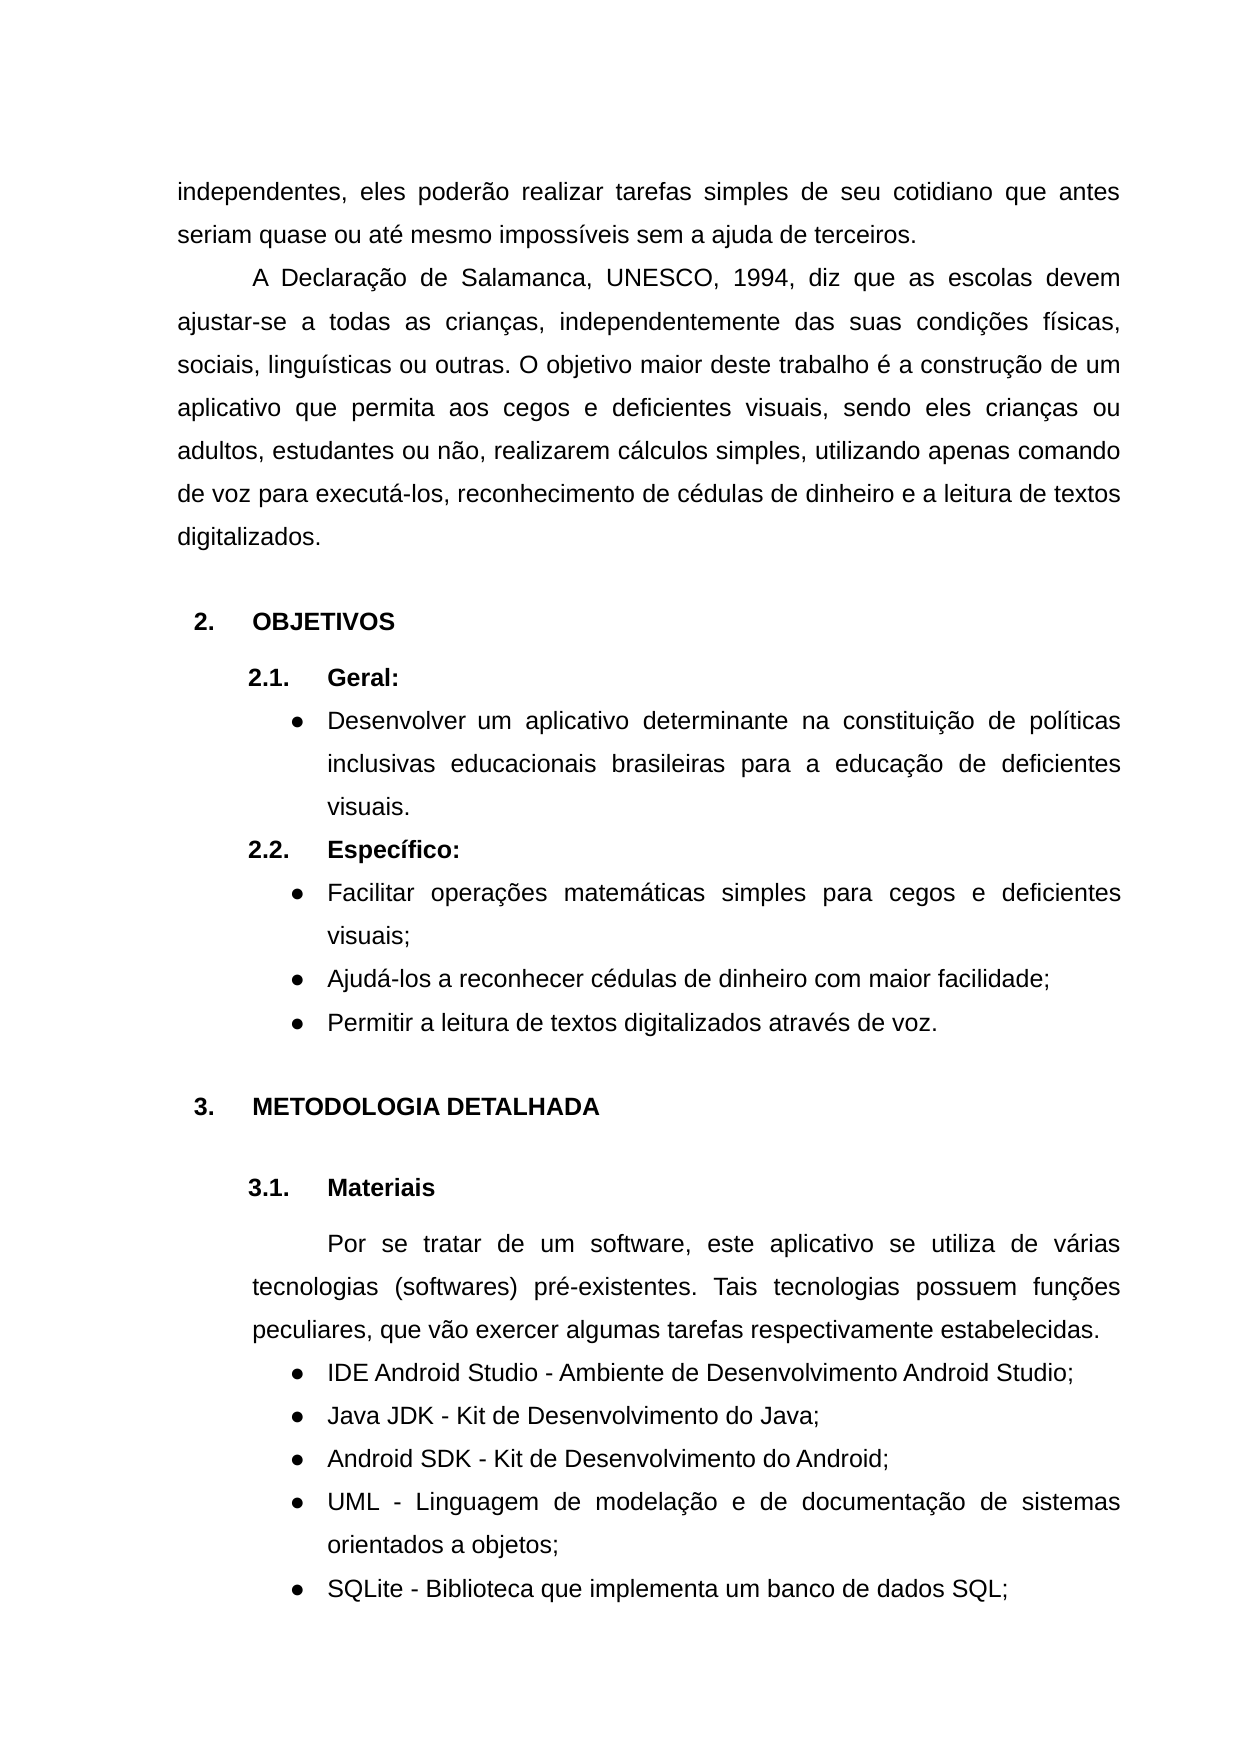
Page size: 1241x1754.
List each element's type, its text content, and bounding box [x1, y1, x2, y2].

subtitle METODOLOGIA DETALHADA [214, 1092, 1122, 1121]
list UML - Linguagem de modelação e de documentação de sistemas orientados a objetos; [289, 1487, 1122, 1559]
list Geral: [289, 662, 1122, 691]
list Java JDK - Kit de Desenvolvimento do Java; [289, 1401, 1122, 1430]
list Específico: [289, 835, 1122, 864]
text independentes, eles poderão realizar tarefas simples de seu cotidiano que antes seriam quase ou até mesmo impossíveis sem a ajuda de terceiros. [177, 177, 1122, 249]
text A Declaração de Salamanca, UNESCO, 1994, diz que as escolas devem ajustar-se a todas as crianças, independentemente das suas condições físicas, sociais, linguísticas ou outras. O objetivo maior deste trabalho é a construção de um aplicativo que permita aos cegos e deficientes visuais, sendo eles crianças ou adultos, estudantes ou não, realizarem cálculos simples, utilizando apenas comando de voz para executá-los, reconhecimento de cédulas de dinheiro e a leitura de textos digitalizados. [177, 263, 1122, 551]
list IDE Android Studio - Ambiente de Desenvolvimento Android Studio; [289, 1358, 1122, 1387]
list SQLite - Biblioteca que implementa um banco de dados SQL; [289, 1573, 1122, 1602]
list Permitir a leitura de textos digitalizados através de voz. [289, 1007, 1122, 1036]
list Facilitar operações matemáticas simples para cegos e deficientes visuais; [289, 878, 1122, 950]
text Por se tratar de um software, este aplicativo se utiliza de várias tecnologias (softwares) pré-existentes. Tais tecnologias possuem funções peculiares, que vão exercer algumas tarefas respectivamente estabelecidas. [252, 1228, 1122, 1343]
subtitle Materiais [289, 1173, 1122, 1202]
list Desenvolver um aplicativo determinante na constituição de políticas inclusivas educacionais brasileiras para a educação de deficientes visuais. [289, 706, 1122, 821]
list Android SDK - Kit de Desenvolvimento do Android; [289, 1444, 1122, 1473]
subtitle OBJETIVOS [214, 607, 1122, 636]
list Ajudá-los a reconhecer cédulas de dinheiro com maior facilidade; [289, 964, 1122, 993]
